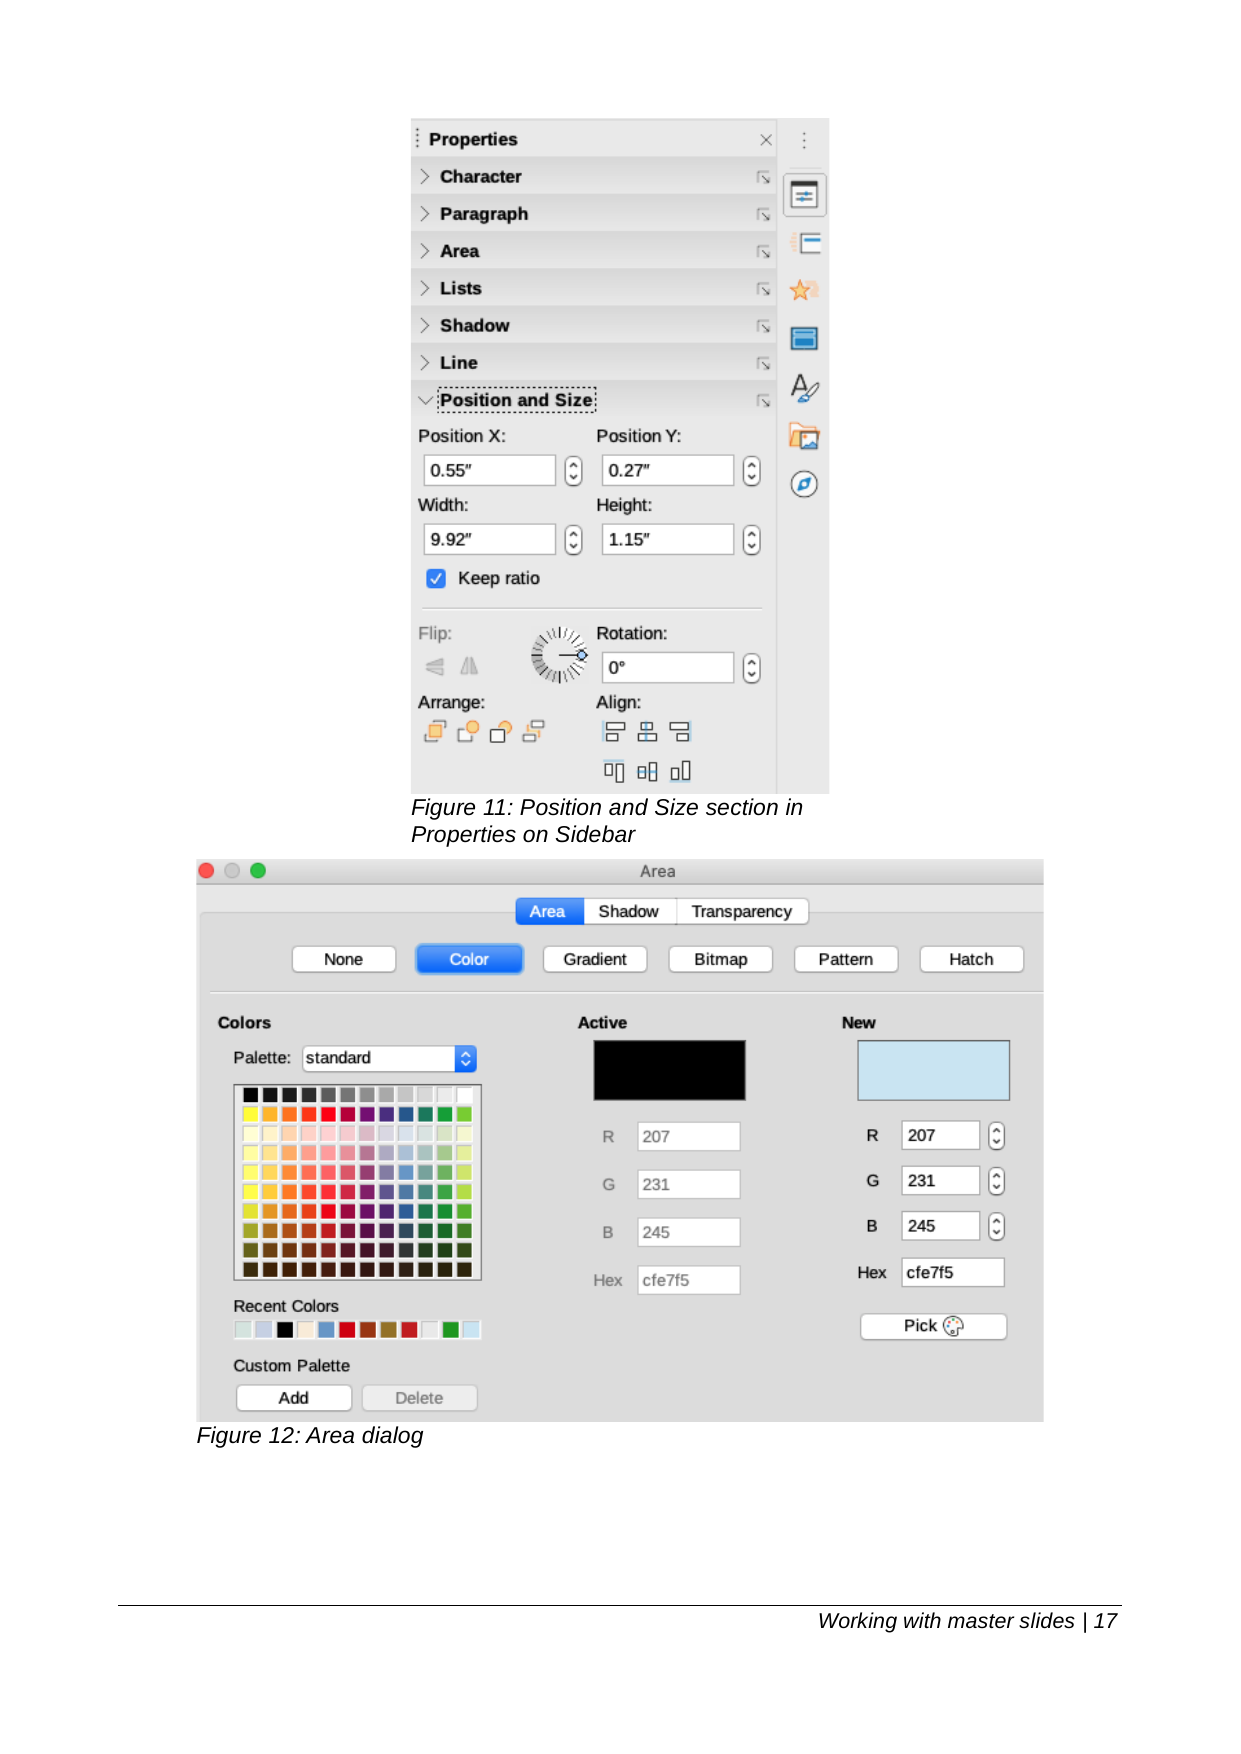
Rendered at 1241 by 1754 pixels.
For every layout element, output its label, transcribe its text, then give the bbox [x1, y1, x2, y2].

picture [410, 118, 830, 794]
text Figure 12: Area dialog [196, 1422, 1044, 1449]
picture [196, 859, 1044, 1422]
text Figure 11: Position and Size section in Properties on Sidebar [411, 794, 829, 847]
